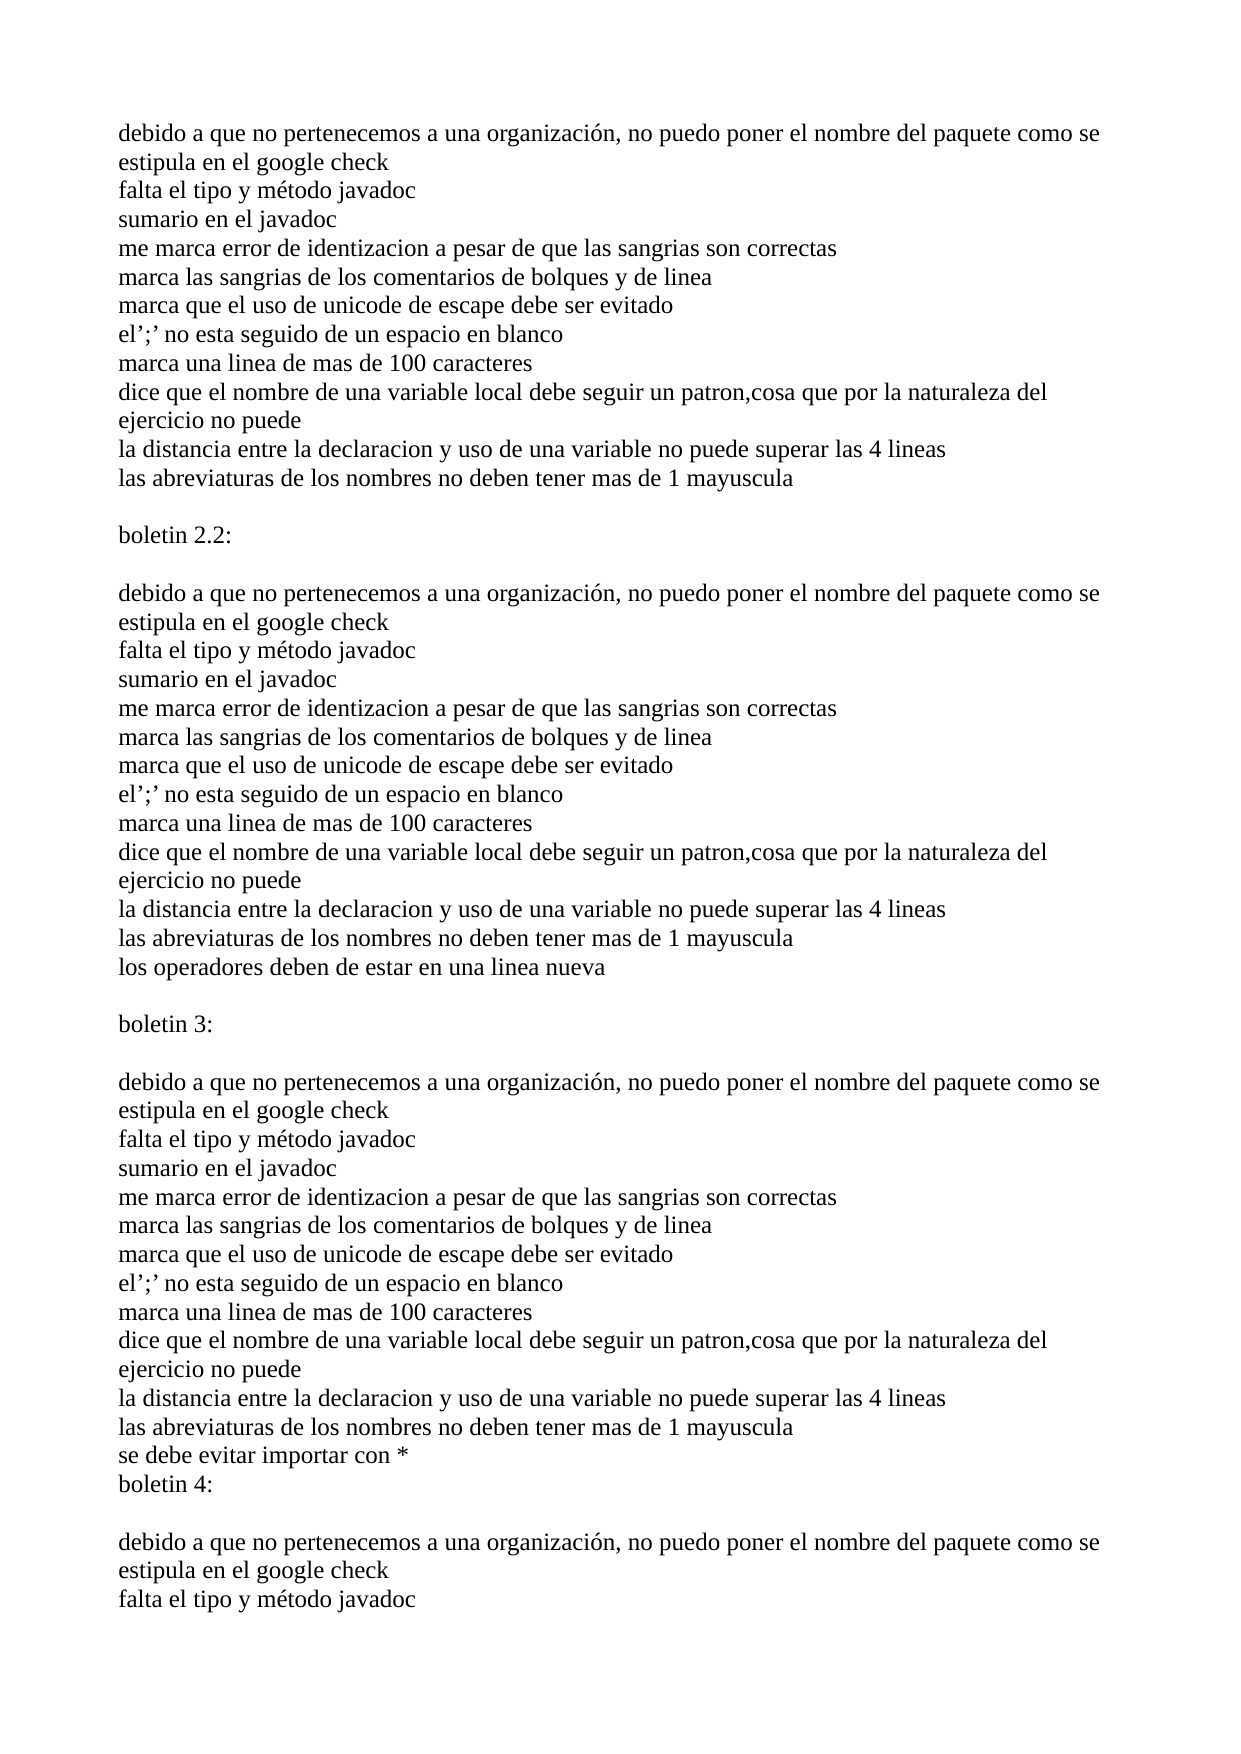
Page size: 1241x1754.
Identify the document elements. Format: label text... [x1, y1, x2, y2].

text marca que el uso de unicode de escape debe ser evitado [118, 291, 1122, 319]
text los operadores deben de estar en una linea nueva [118, 952, 1122, 981]
text sumario en el javadoc [118, 664, 1122, 693]
text el’;’ no esta seguido de un espacio en blanco [118, 319, 1122, 348]
text debido a que no pertenecemos a una organización, no puedo poner el nombre del paquete como se estipula en el google check [118, 118, 1122, 176]
text me marca error de identizacion a pesar de que las sangrias son correctas [118, 233, 1122, 262]
text marca las sangrias de los comentarios de bolques y de linea [118, 262, 1122, 291]
text las abreviaturas de los nombres no deben tener mas de 1 mayuscula [118, 923, 1122, 952]
text marca una linea de mas de 100 caracteres [118, 348, 1122, 377]
text falta el tipo y método javadoc [118, 176, 1122, 204]
text dice que el nombre de una variable local debe seguir un patron,cosa que por la naturaleza del ejercicio no puede [118, 1326, 1122, 1383]
text las abreviaturas de los nombres no deben tener mas de 1 mayuscula [118, 463, 1122, 492]
text me marca error de identizacion a pesar de que las sangrias son correctas [118, 693, 1122, 722]
text boletin 4: [118, 1469, 1122, 1498]
text se debe evitar importar con * [118, 1441, 1122, 1469]
text debido a que no pertenecemos a una organización, no puedo poner el nombre del paquete como se estipula en el google check [118, 1067, 1122, 1124]
text la distancia entre la declaracion y uso de una variable no puede superar las 4 lineas [118, 434, 1122, 463]
text falta el tipo y método javadoc [118, 1584, 1122, 1613]
text falta el tipo y método javadoc [118, 1124, 1122, 1153]
text marca las sangrias de los comentarios de bolques y de linea [118, 722, 1122, 751]
text falta el tipo y método javadoc [118, 636, 1122, 664]
text dice que el nombre de una variable local debe seguir un patron,cosa que por la naturaleza del ejercicio no puede [118, 837, 1122, 894]
text boletin 2.2: [118, 521, 1122, 549]
text debido a que no pertenecemos a una organización, no puedo poner el nombre del paquete como se estipula en el google check [118, 578, 1122, 636]
text la distancia entre la declaracion y uso de una variable no puede superar las 4 lineas [118, 1383, 1122, 1412]
text las abreviaturas de los nombres no deben tener mas de 1 mayuscula [118, 1412, 1122, 1441]
text marca que el uso de unicode de escape debe ser evitado [118, 1239, 1122, 1268]
text sumario en el javadoc [118, 1153, 1122, 1182]
text boletin 3: [118, 1009, 1122, 1038]
text la distancia entre la declaracion y uso de una variable no puede superar las 4 lineas [118, 894, 1122, 923]
text el’;’ no esta seguido de un espacio en blanco [118, 1268, 1122, 1297]
text me marca error de identizacion a pesar de que las sangrias son correctas [118, 1182, 1122, 1211]
text marca una linea de mas de 100 caracteres [118, 808, 1122, 837]
text marca que el uso de unicode de escape debe ser evitado [118, 751, 1122, 779]
text marca las sangrias de los comentarios de bolques y de linea [118, 1211, 1122, 1239]
text sumario en el javadoc [118, 204, 1122, 233]
text debido a que no pertenecemos a una organización, no puedo poner el nombre del paquete como se estipula en el google check [118, 1527, 1122, 1584]
text dice que el nombre de una variable local debe seguir un patron,cosa que por la naturaleza del ejercicio no puede [118, 377, 1122, 434]
text el’;’ no esta seguido de un espacio en blanco [118, 779, 1122, 808]
text marca una linea de mas de 100 caracteres [118, 1297, 1122, 1326]
